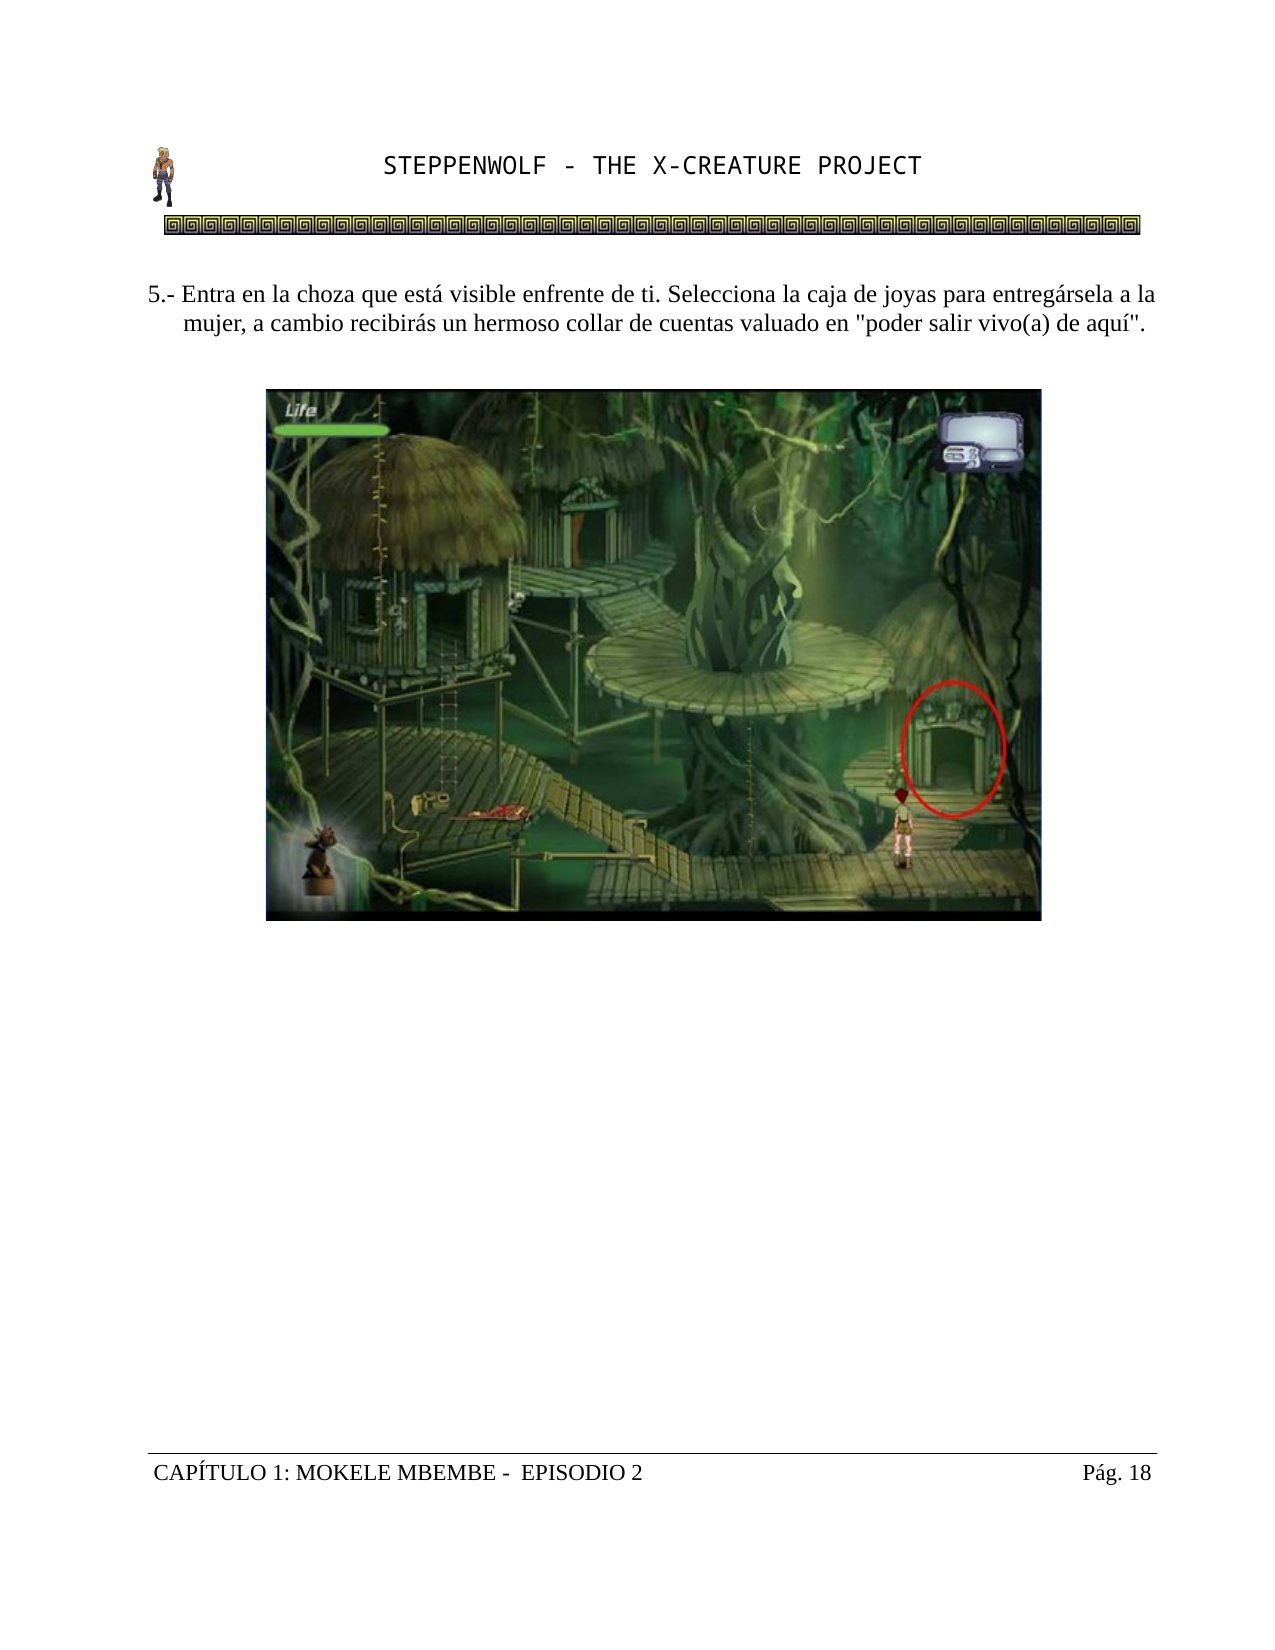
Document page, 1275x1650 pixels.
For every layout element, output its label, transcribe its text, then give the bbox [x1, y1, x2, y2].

text 5.- Entra en la choza que está visible enfrente de ti. Selecciona la caja de joyas para entregársela a la mujer, a cambio recibirás un hermoso collar de cuentas valuado en "poder salir vivo(a) de aquí". [148, 279, 1157, 337]
picture [147, 147, 181, 207]
picture [265, 389, 1042, 921]
picture [164, 215, 1141, 235]
